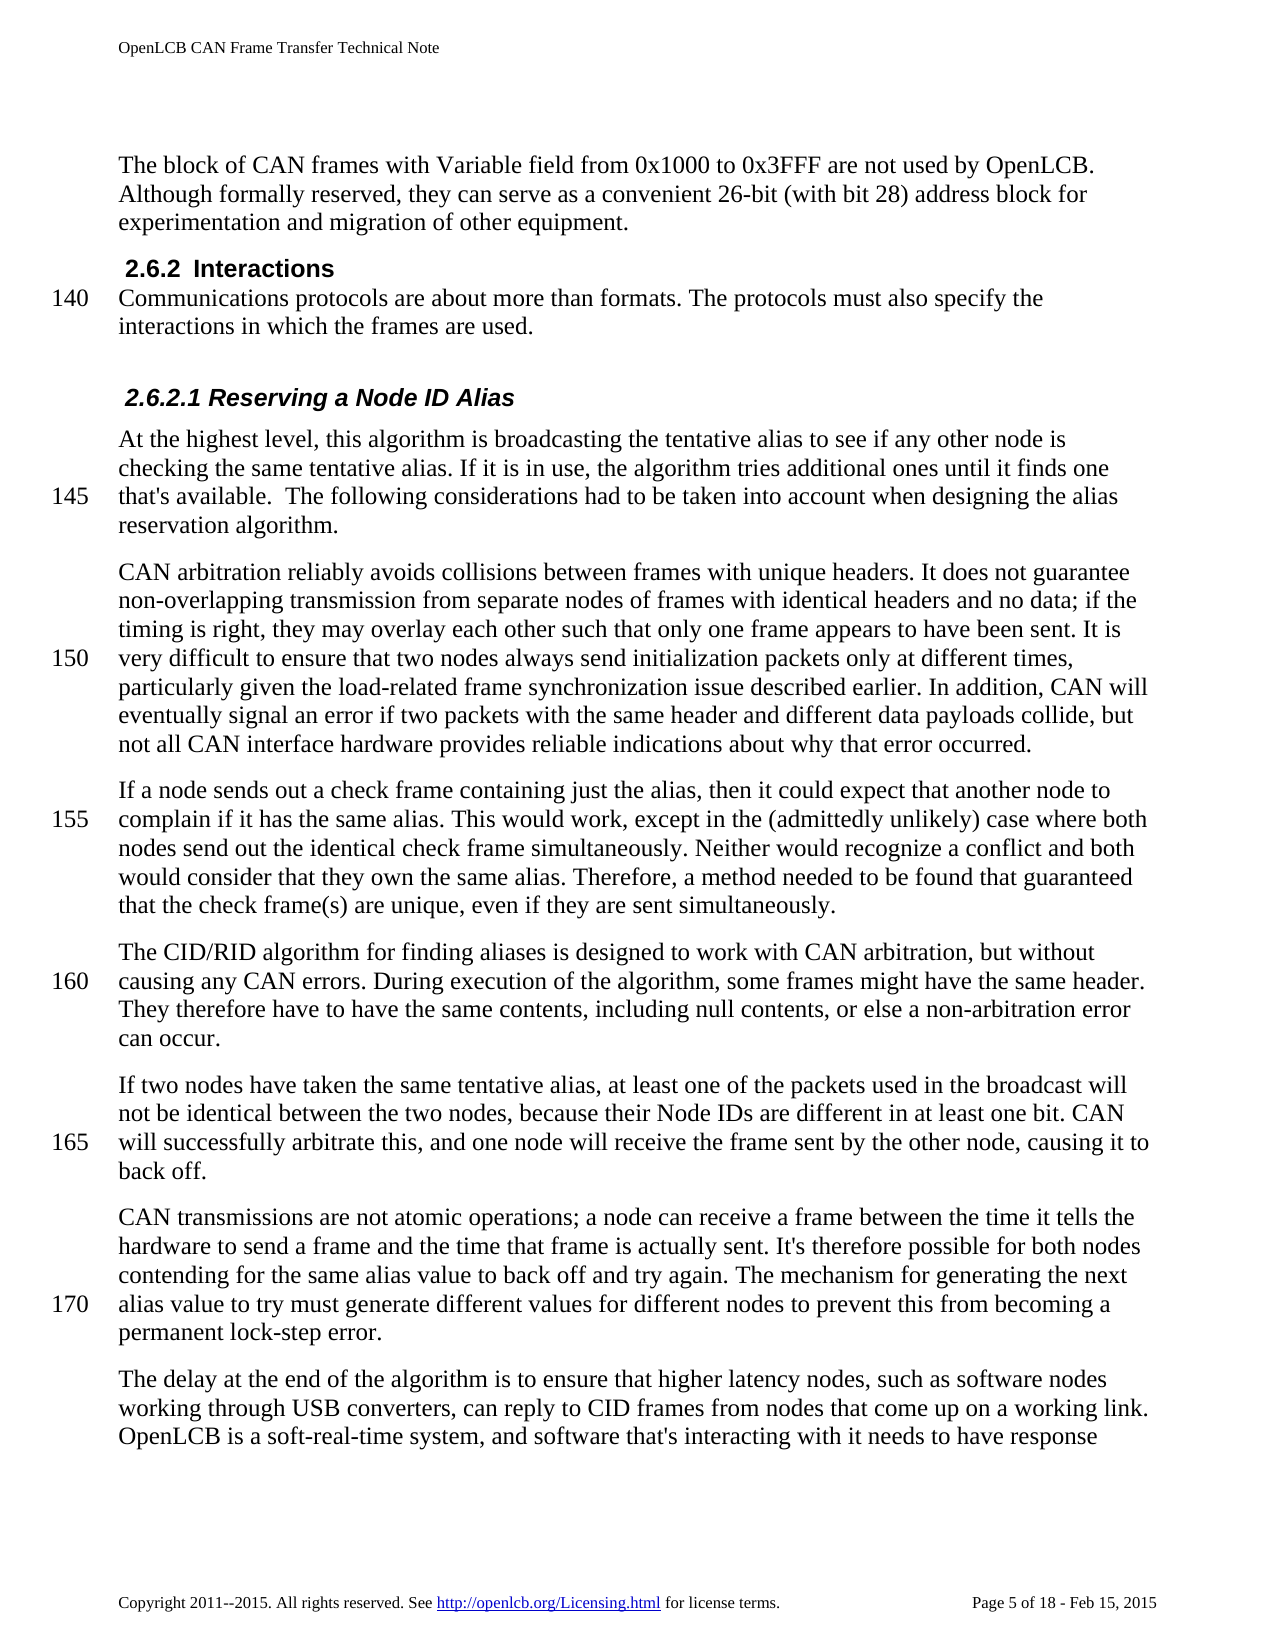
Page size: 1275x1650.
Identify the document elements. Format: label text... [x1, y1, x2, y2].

subtitle Reserving a Node ID Alias [118, 383, 1157, 411]
text Communications protocols are about more than formats. The protocols must also specify the interactions in which the frames are used. [118, 283, 1157, 340]
text If a node sends out a check frame containing just the alias, then it could expect that another node to complain if it has the same alias. This would work, except in the (admittedly unlikely) case where both nodes send out the identical check frame simultaneously. Neither would recognize a conflict and both would consider that they own the same alias. Therefore, a method needed to be found that guaranteed that the check frame(s) are unique, even if they are sent simultaneously. [118, 776, 1157, 919]
text CAN arbitration reliably avoids collisions between frames with unique headers. It does not guarantee non-overlapping transmission from separate nodes of frames with identical headers and no data; if the timing is right, they may overlay each other such that only one frame appears to have been sent. It is very difficult to ensure that two nodes always send initialization packets only at different times, particularly given the load-related frame synchronization issue described earlier. In addition, CAN will eventually signal an error if two packets with the same header and different data payloads collide, but not all CAN interface hardware provides reliable indications about why that error occurred. [118, 557, 1157, 758]
text The block of CAN frames with Variable field from 0x1000 to 0x3FFF are not used by OpenLCB. Although formally reserved, they can serve as a convenient 26-bit (with bit 28) address block for experimentation and migration of other equipment. [118, 150, 1157, 236]
text At the highest level, this algorithm is broadcasting the tentative alias to see if any other node is checking the same tentative alias. If it is in use, the algorithm tries additional ones until it finds one that's available. The following considerations had to be taken into account when designing the alias reservation algorithm. [118, 424, 1157, 539]
text The CID/RID algorithm for finding aliases is designed to work with CAN arbitration, but without causing any CAN errors. During execution of the algorithm, some frames might have the same header. They therefore have to have the same contents, including null contents, or else a non-arbitration error can occur. [118, 937, 1157, 1052]
text If two nodes have taken the same tentative alias, at least one of the packets used in the broadcast will not be identical between the two nodes, because their Node IDs are different in at least one bit. CAN will successfully arbitrate this, and one node will receive the frame sent by the other node, causing it to back off. [118, 1070, 1157, 1185]
text CAN transmissions are not atomic operations; a node can receive a frame between the time it tells the hardware to send a frame and the time that frame is actually sent. It's therefore possible for both nodes contending for the same alias value to back off and try again. The mechanism for generating the next alias value to try must generate different values for different nodes to prevent this from becoming a permanent lock-step error. [118, 1202, 1157, 1346]
text The delay at the end of the algorithm is to ensure that higher latency nodes, such as software nodes working through USB converters, can reply to CID frames from nodes that come up on a working link. OpenLCB is a soft-real-time system, and software that's interacting with it needs to have response [118, 1364, 1157, 1450]
subtitle Interactions [118, 254, 1157, 283]
